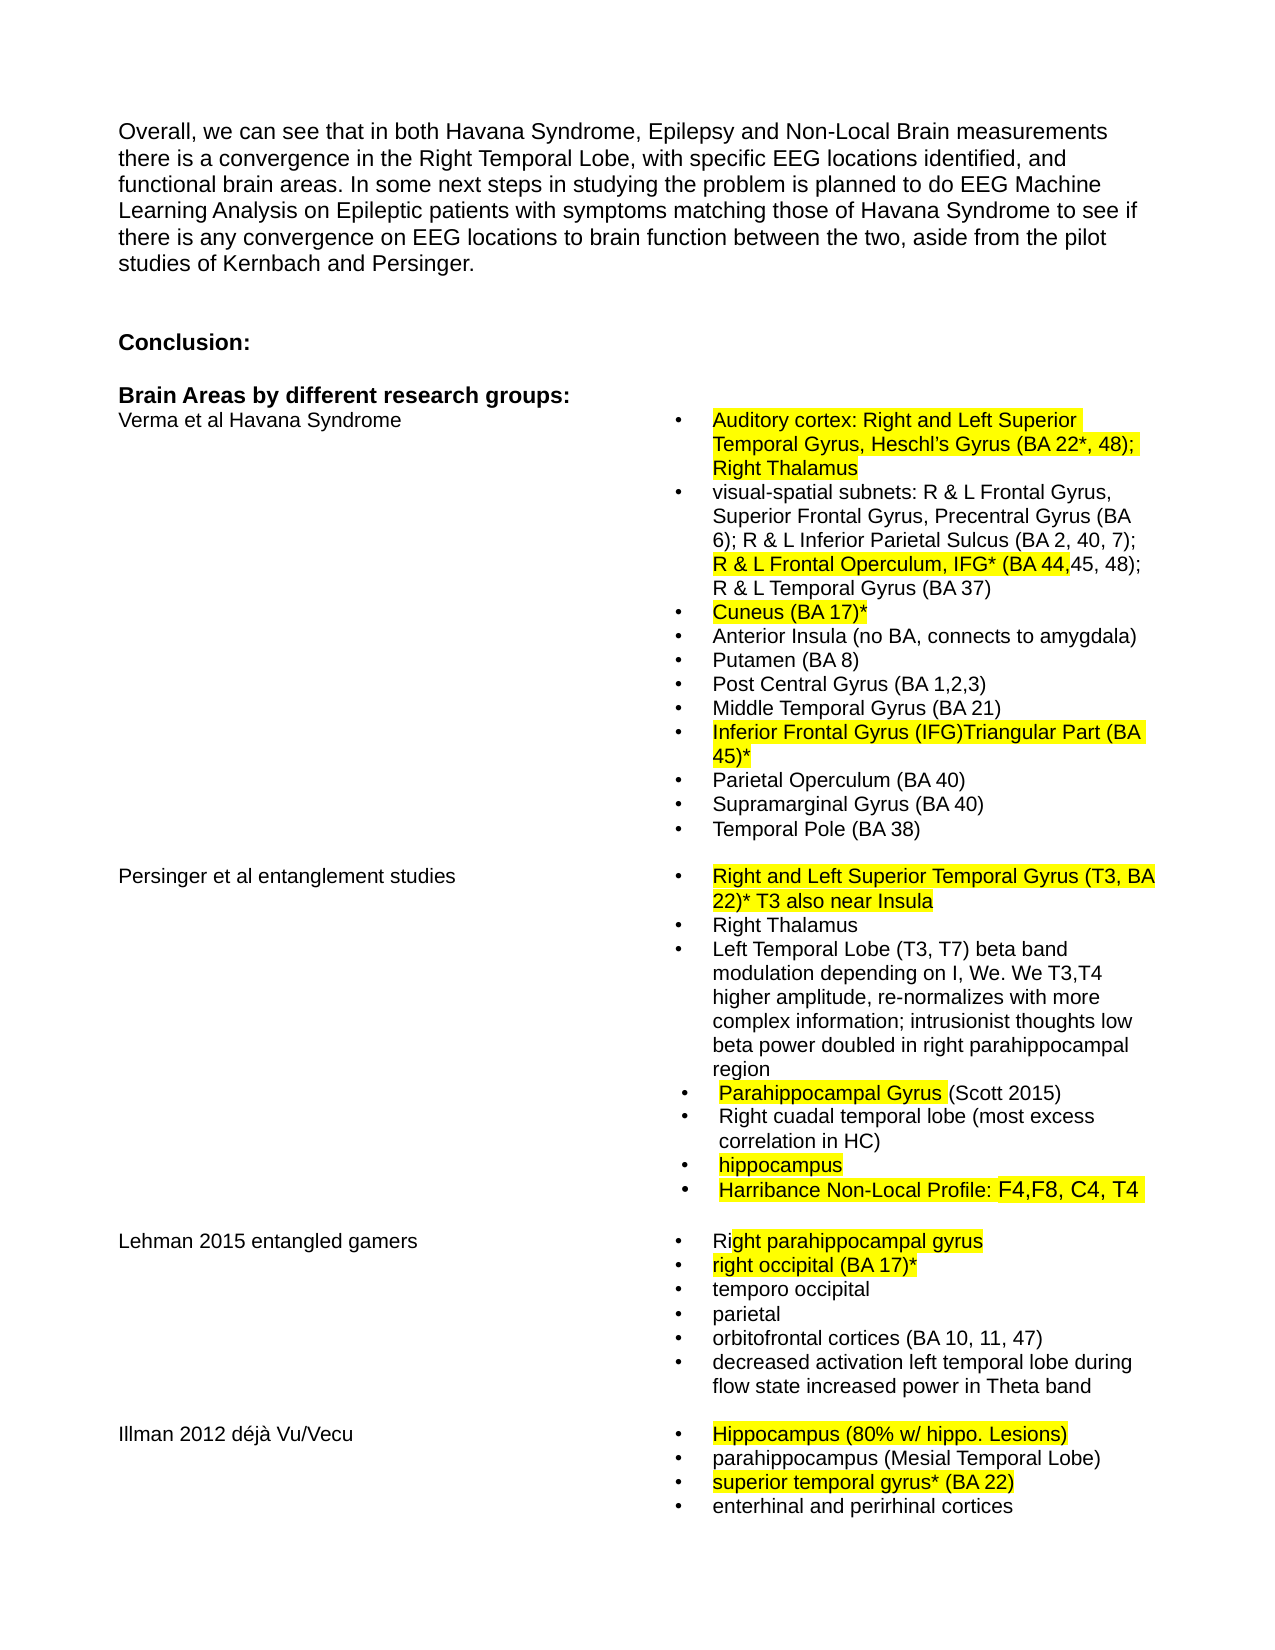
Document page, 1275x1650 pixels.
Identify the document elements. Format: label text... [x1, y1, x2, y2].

table_cell Persinger et al entanglement studies [118, 864, 637, 1229]
table_cell Right and Left Superior Temporal Gyrus (T3, BA 22)* T3 also near Insula Right Thalamus Left Temporal Lobe (T3, T7) beta band modulation depending on I, We. We T3,T4 higher amplitude, re-normalizes with more complex information; intrusionist thoughts low beta power doubled in right parahippocampal region Parahippocampal Gyrus (Scott 2015) Right cuadal temporal lobe (most excess correlation in HC) hippocampus Harribance Non-Local Profile: F4,F8, C4, T4 [638, 864, 1157, 1229]
table_cell Right parahippocampal gyrus right occipital (BA 17)* temporo occipital parietal orbitofrontal cortices (BA 10, 11, 47) decreased activation left temporal lobe during flow state increased power in Theta band [638, 1229, 1157, 1421]
table_header Auditory cortex: Right and Left Superior Temporal Gyrus, Heschl’s Gyrus (BA 22*, 48); Right Thalamus visual-spatial subnets: R & L Frontal Gyrus, Superior Frontal Gyrus, Precentral Gyrus (BA 6); R & L Inferior Parietal Sulcus (BA 2, 40, 7); R & L Frontal Operculum, IFG* (BA 44,45, 48); R & L Temporal Gyrus (BA 37) Cuneus (BA 17)* Anterior Insula (no BA, connects to amygdala) Putamen (BA 8) Post Central Gyrus (BA 1,2,3) Middle Temporal Gyrus (BA 21) Inferior Frontal Gyrus (IFG)Triangular Part (BA 45)* Parietal Operculum (BA 40) Supramarginal Gyrus (BA 40) Temporal Pole (BA 38) [638, 408, 1157, 864]
table_cell Hippocampus (80% w/ hippo. Lesions) parahippocampus (Mesial Temporal Lobe) superior temporal gyrus* (BA 22) enterhinal and perirhinal cortices amygdala right temporal lobe [638, 1421, 1157, 1518]
table_header Verma et al Havana Syndrome [118, 408, 637, 864]
text Brain Areas by different research groups: [118, 382, 1157, 408]
text Conclusion: [118, 329, 1157, 355]
table_cell Illman 2012 déjà Vu/Vecu [118, 1421, 637, 1518]
table_cell Lehman 2015 entangled gamers [118, 1229, 637, 1421]
text Overall, we can see that in both Havana Syndrome, Epilepsy and Non-Local Brain measurements there is a convergence in the Right Temporal Lobe, with specific EEG locations identified, and functional brain areas. In some next steps in studying the problem is planned to do EEG Machine Learning Analysis on Epileptic patients with symptoms matching those of Havana Syndrome to see if there is any convergence on EEG locations to brain function between the two, aside from the pilot studies of Kernbach and Persinger. [118, 118, 1157, 276]
